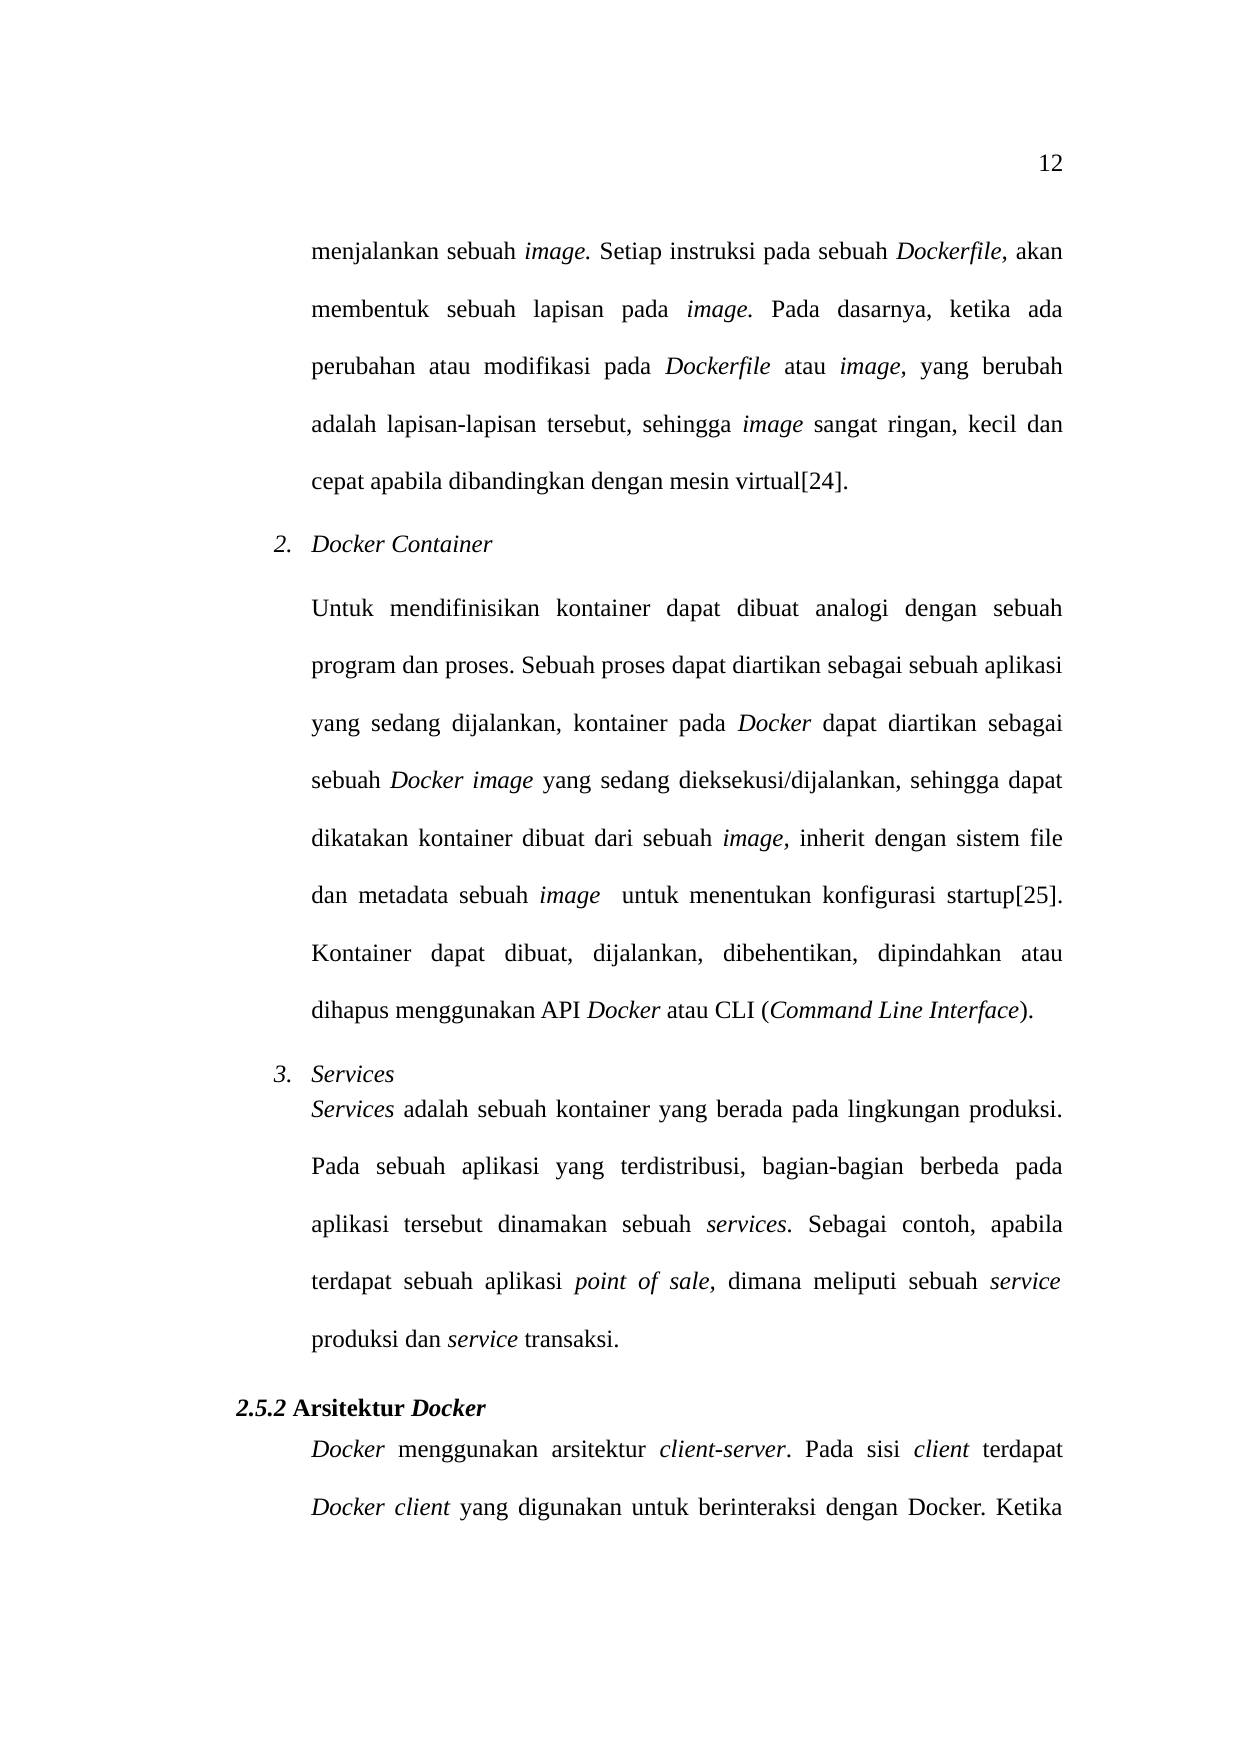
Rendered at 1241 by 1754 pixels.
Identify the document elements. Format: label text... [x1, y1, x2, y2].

list Docker Container [274, 529, 1063, 558]
list menjalankan sebuah image. Setiap instruksi pada sebuah Dockerfile, akan membentuk sebuah lapisan pada image. Pada dasarnya, ketika ada perubahan atau modifikasi pada Dockerfile atau image, yang berubah adalah lapisan-lapisan tersebut, sehingga image sangat ringan, kecil dan cepat apabila dibandingkan dengan mesin virtual[24]. [274, 236, 1063, 495]
list Services adalah sebuah kontainer yang berada pada lingkungan produksi. Pada sebuah aplikasi yang terdistribusi, bagian-bagian berbeda pada aplikasi tersebut dinamakan sebuah services. Sebagai contoh, apabila terdapat sebuah aplikasi point of sale, dimana meliputi sebuah service produksi dan service transaksi. [274, 1094, 1063, 1352]
list Untuk mendifinisikan kontainer dapat dibuat analogi dengan sebuah program dan proses. Sebuah proses dapat diartikan sebagai sebuah aplikasi yang sedang dijalankan, kontainer pada Docker dapat diartikan sebagai sebuah Docker image yang sedang dieksekusi/dijalankan, sehingga dapat dikatakan kontainer dibuat dari sebuah image, inherit dengan sistem file dan metadata sebuah image untuk menentukan konfigurasi startup[25]. Kontainer dapat dibuat, dijalankan, dibehentikan, dipindahkan atau dihapus menggunakan API Docker atau CLI (Command Line Interface). [274, 593, 1063, 1024]
list Docker menggunakan arsitektur client-server. Pada sisi client terdapat Docker client yang digunakan untuk berinteraksi dengan Docker. Ketika [274, 1434, 1063, 1520]
subtitle Arsitektur Docker [236, 1393, 1063, 1422]
list Services [274, 1059, 1063, 1088]
